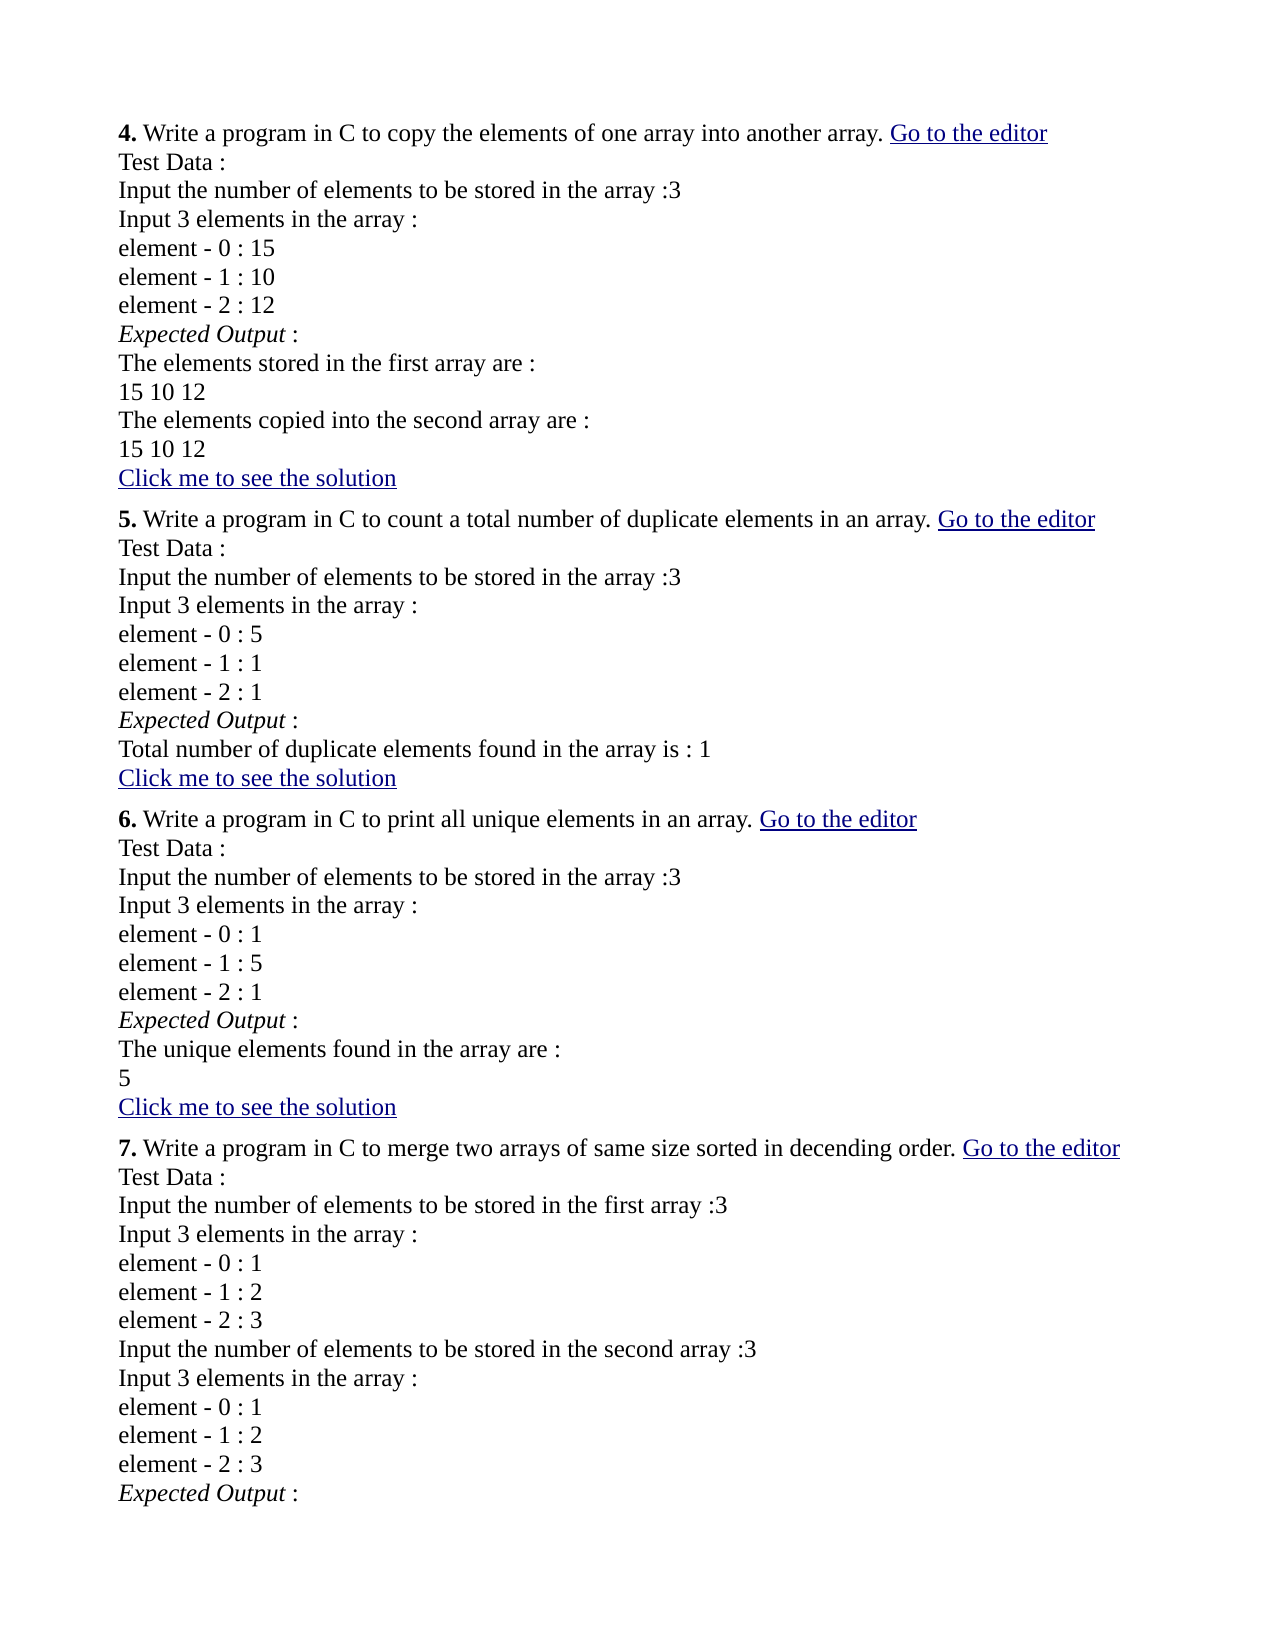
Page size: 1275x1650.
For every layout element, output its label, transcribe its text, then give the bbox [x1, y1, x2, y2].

text 5. Write a program in C to count a total number of duplicate elements in an array. Go to the editor Test Data : Input the number of elements to be stored in the array :3 Input 3 elements in the array : element - 0 : 5 element - 1 : 1 element - 2 : 1 Expected Output : Total number of duplicate elements found in the array is : 1 Click me to see the solution [118, 504, 1157, 792]
text 7. Write a program in C to merge two arrays of same size sorted in decending order. Go to the editor Test Data : Input the number of elements to be stored in the first array :3 Input 3 elements in the array : element - 0 : 1 element - 1 : 2 element - 2 : 3 Input the number of elements to be stored in the second array :3 Input 3 elements in the array : element - 0 : 1 element - 1 : 2 element - 2 : 3 Expected Output : [118, 1133, 1157, 1507]
text 4. Write a program in C to copy the elements of one array into another array. Go to the editor Test Data : Input the number of elements to be stored in the array :3 Input 3 elements in the array : element - 0 : 15 element - 1 : 10 element - 2 : 12 Expected Output : The elements stored in the first array are : 15 10 12 The elements copied into the second array are : 15 10 12 Click me to see the solution [118, 118, 1157, 492]
text 6. Write a program in C to print all unique elements in an array. Go to the editor Test Data : Input the number of elements to be stored in the array :3 Input 3 elements in the array : element - 0 : 1 element - 1 : 5 element - 2 : 1 Expected Output : The unique elements found in the array are : 5 Click me to see the solution [118, 804, 1157, 1121]
